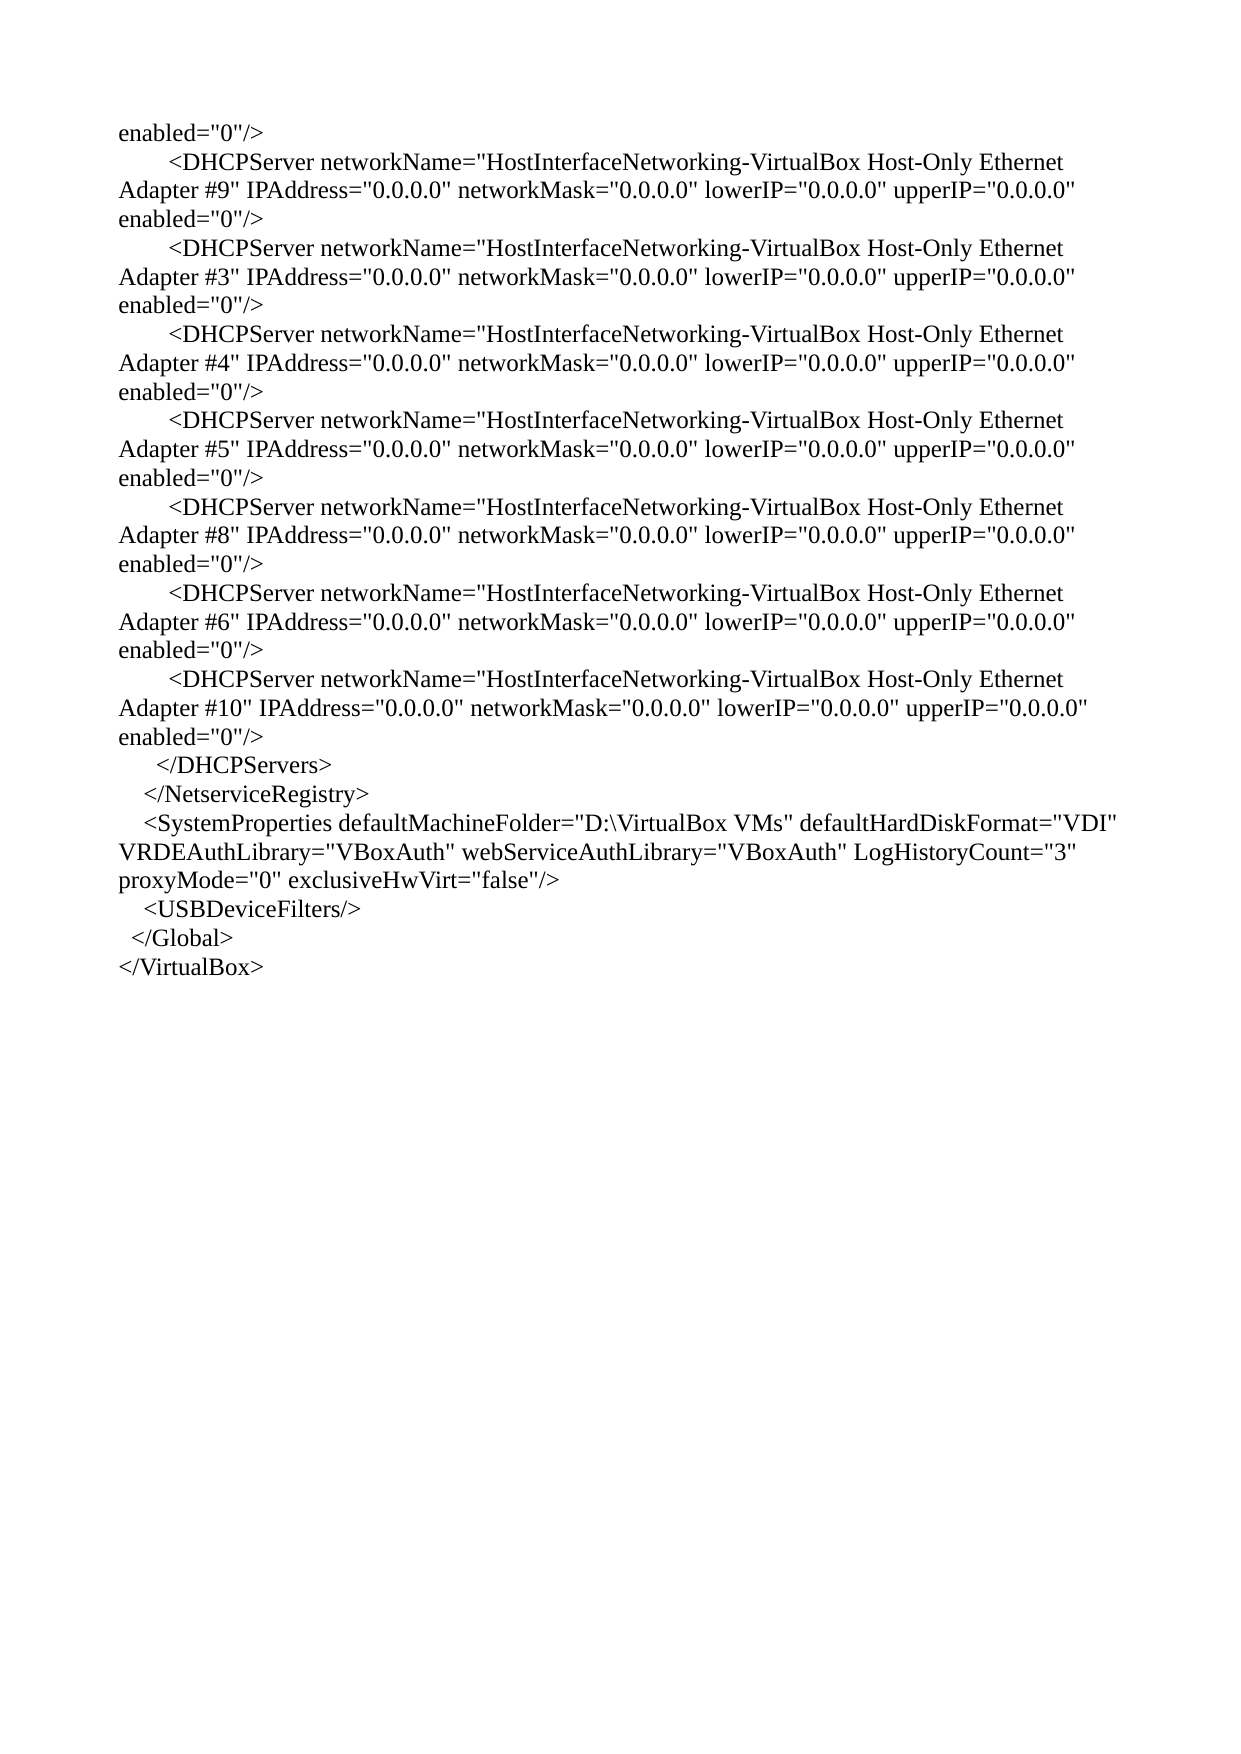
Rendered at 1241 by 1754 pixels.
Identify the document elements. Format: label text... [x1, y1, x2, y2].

text enabled="0"/> <DHCPServer networkName="HostInterfaceNetworking-VirtualBox Host-Only Ethernet Adapter #9" IPAddress="0.0.0.0" networkMask="0.0.0.0" lowerIP="0.0.0.0" upperIP="0.0.0.0" enabled="0"/> <DHCPServer networkName="HostInterfaceNetworking-VirtualBox Host-Only Ethernet Adapter #3" IPAddress="0.0.0.0" networkMask="0.0.0.0" lowerIP="0.0.0.0" upperIP="0.0.0.0" enabled="0"/> <DHCPServer networkName="HostInterfaceNetworking-VirtualBox Host-Only Ethernet Adapter #4" IPAddress="0.0.0.0" networkMask="0.0.0.0" lowerIP="0.0.0.0" upperIP="0.0.0.0" enabled="0"/> <DHCPServer networkName="HostInterfaceNetworking-VirtualBox Host-Only Ethernet Adapter #5" IPAddress="0.0.0.0" networkMask="0.0.0.0" lowerIP="0.0.0.0" upperIP="0.0.0.0" enabled="0"/> <DHCPServer networkName="HostInterfaceNetworking-VirtualBox Host-Only Ethernet Adapter #8" IPAddress="0.0.0.0" networkMask="0.0.0.0" lowerIP="0.0.0.0" upperIP="0.0.0.0" enabled="0"/> <DHCPServer networkName="HostInterfaceNetworking-VirtualBox Host-Only Ethernet Adapter #6" IPAddress="0.0.0.0" networkMask="0.0.0.0" lowerIP="0.0.0.0" upperIP="0.0.0.0" enabled="0"/> <DHCPServer networkName="HostInterfaceNetworking-VirtualBox Host-Only Ethernet Adapter #10" IPAddress="0.0.0.0" networkMask="0.0.0.0" lowerIP="0.0.0.0" upperIP="0.0.0.0" enabled="0"/> </DHCPServers> </NetserviceRegistry> <SystemProperties defaultMachineFolder="D:\VirtualBox VMs" defaultHardDiskFormat="VDI" VRDEAuthLibrary="VBoxAuth" webServiceAuthLibrary="VBoxAuth" LogHistoryCount="3" proxyMode="0" exclusiveHwVirt="false"/> <USBDeviceFilters/> </Global> </VirtualBox> [118, 118, 1122, 1009]
